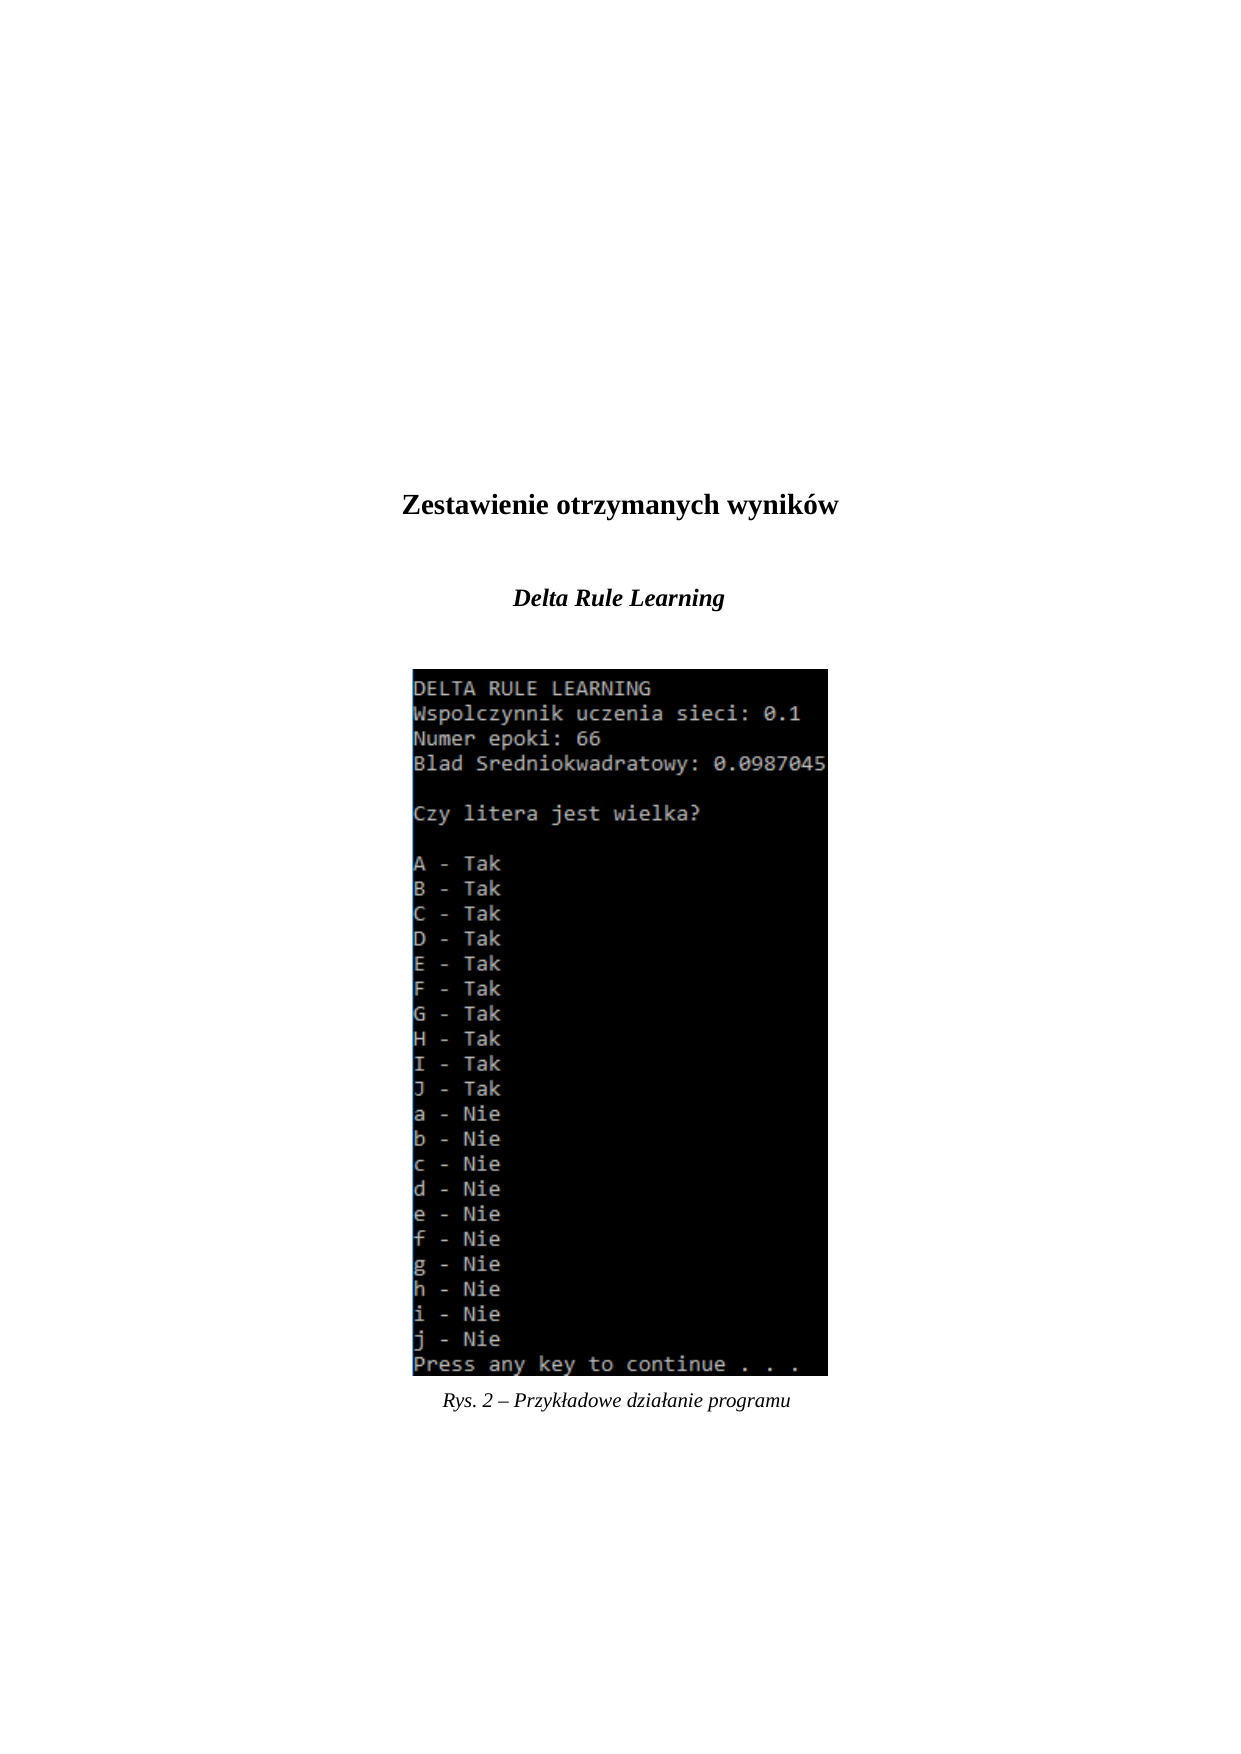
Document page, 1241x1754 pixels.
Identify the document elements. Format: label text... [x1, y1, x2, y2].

text Delta Rule Learning [118, 583, 1122, 612]
picture [412, 669, 828, 1376]
text Zestawienie otrzymanych wyników [118, 487, 1122, 521]
text Rys. 2 – Przykładowe działanie programu [118, 1388, 1122, 1412]
